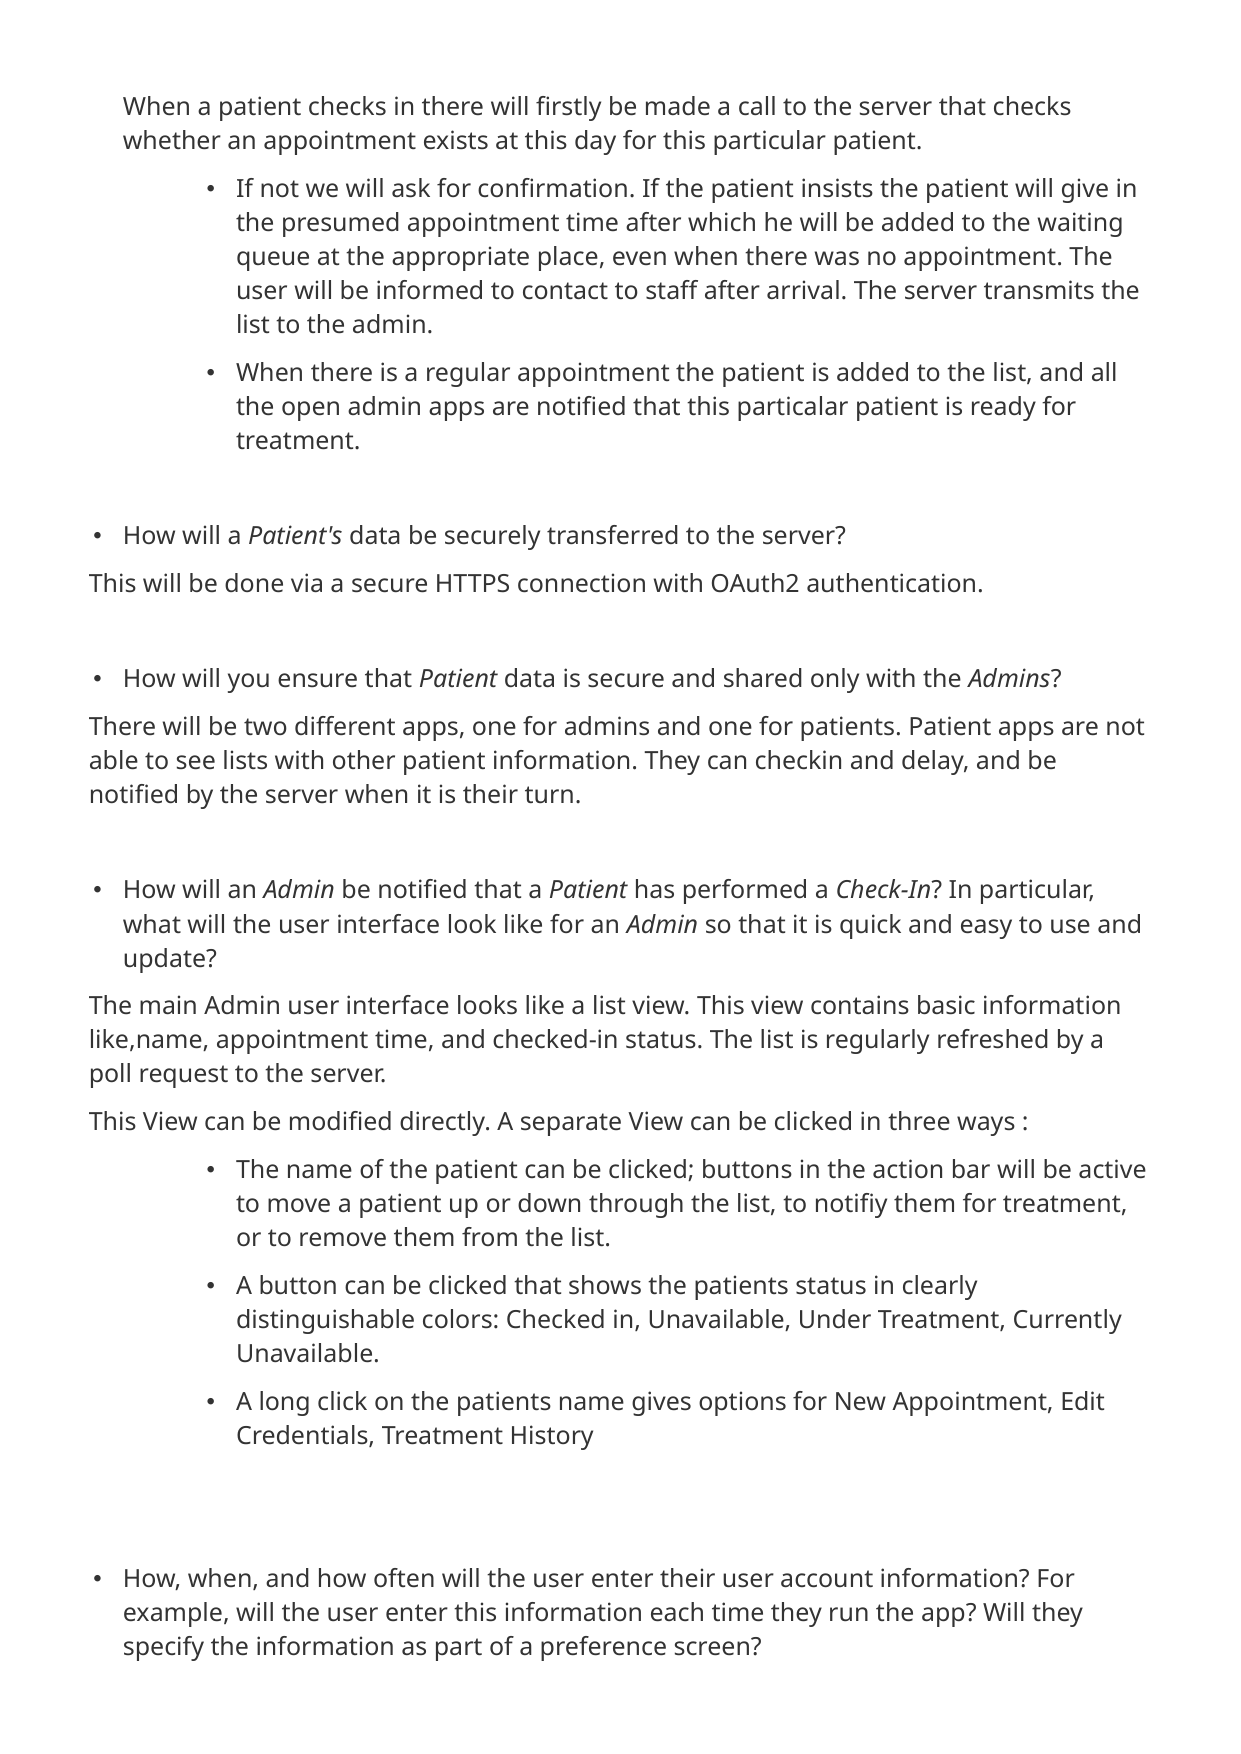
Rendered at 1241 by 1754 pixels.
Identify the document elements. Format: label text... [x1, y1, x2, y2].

text The main Admin user interface looks like a list view. This view contains basic information like,name, appointment time, and checked-in status. The list is regularly refreshed by a poll request to the server. [88, 988, 1152, 1090]
list When a patient checks in there will firstly be made a call to the server that checks whether an appointment exists at this day for this particular patient. [93, 88, 1152, 157]
list How will you ensure that Patient data is secure and shared only with the Admins? [93, 661, 1152, 695]
list The name of the patient can be clicked; buttons in the action bar will be active to move a patient up or down through the list, to notifiy them for treatment, or to remove them from the list. [206, 1152, 1152, 1254]
list A long click on the patients name gives options for New Appointment, Edit Credentials, Treatment History [206, 1383, 1152, 1451]
list If not we will ask for confirmation. If the patient insists the patient will give in the presumed appointment time after which he will be added to the waiting queue at the appropriate place, even when there was no appointment. The user will be informed to contact to staff after arrival. The server transmits the list to the admin. [206, 170, 1152, 341]
list When there is a regular appointment the patient is added to the list, and all the open admin apps are notified that this particalar patient is ready for treatment. [206, 354, 1152, 456]
text This View can be modified directly. A separate View can be clicked in three ways : [88, 1104, 1152, 1138]
list A button can be clicked that shows the patients status in clearly distinguishable colors: Checked in, Unavailable, Under Treatment, Currently Unavailable. [206, 1267, 1152, 1369]
text There will be two different apps, one for admins and one for patients. Patient apps are not able to see lists with other patient information. They can checkin and delay, and be notified by the server when it is their turn. [88, 709, 1152, 811]
list How will a Patient's data be securely transferred to the server? [93, 518, 1152, 552]
list How will an Admin be notified that a Patient has performed a Check-In? In particular, what will the user interface look like for an Admin so that it is quick and easy to use and update? [93, 872, 1152, 974]
text This will be done via a secure HTTPS connection with OAuth2 authentication. [88, 566, 1152, 599]
list How, when, and how often will the user enter their user account information? For example, will the user enter this information each time they run the app? Will they specify the information as part of a preference screen? [93, 1560, 1152, 1663]
